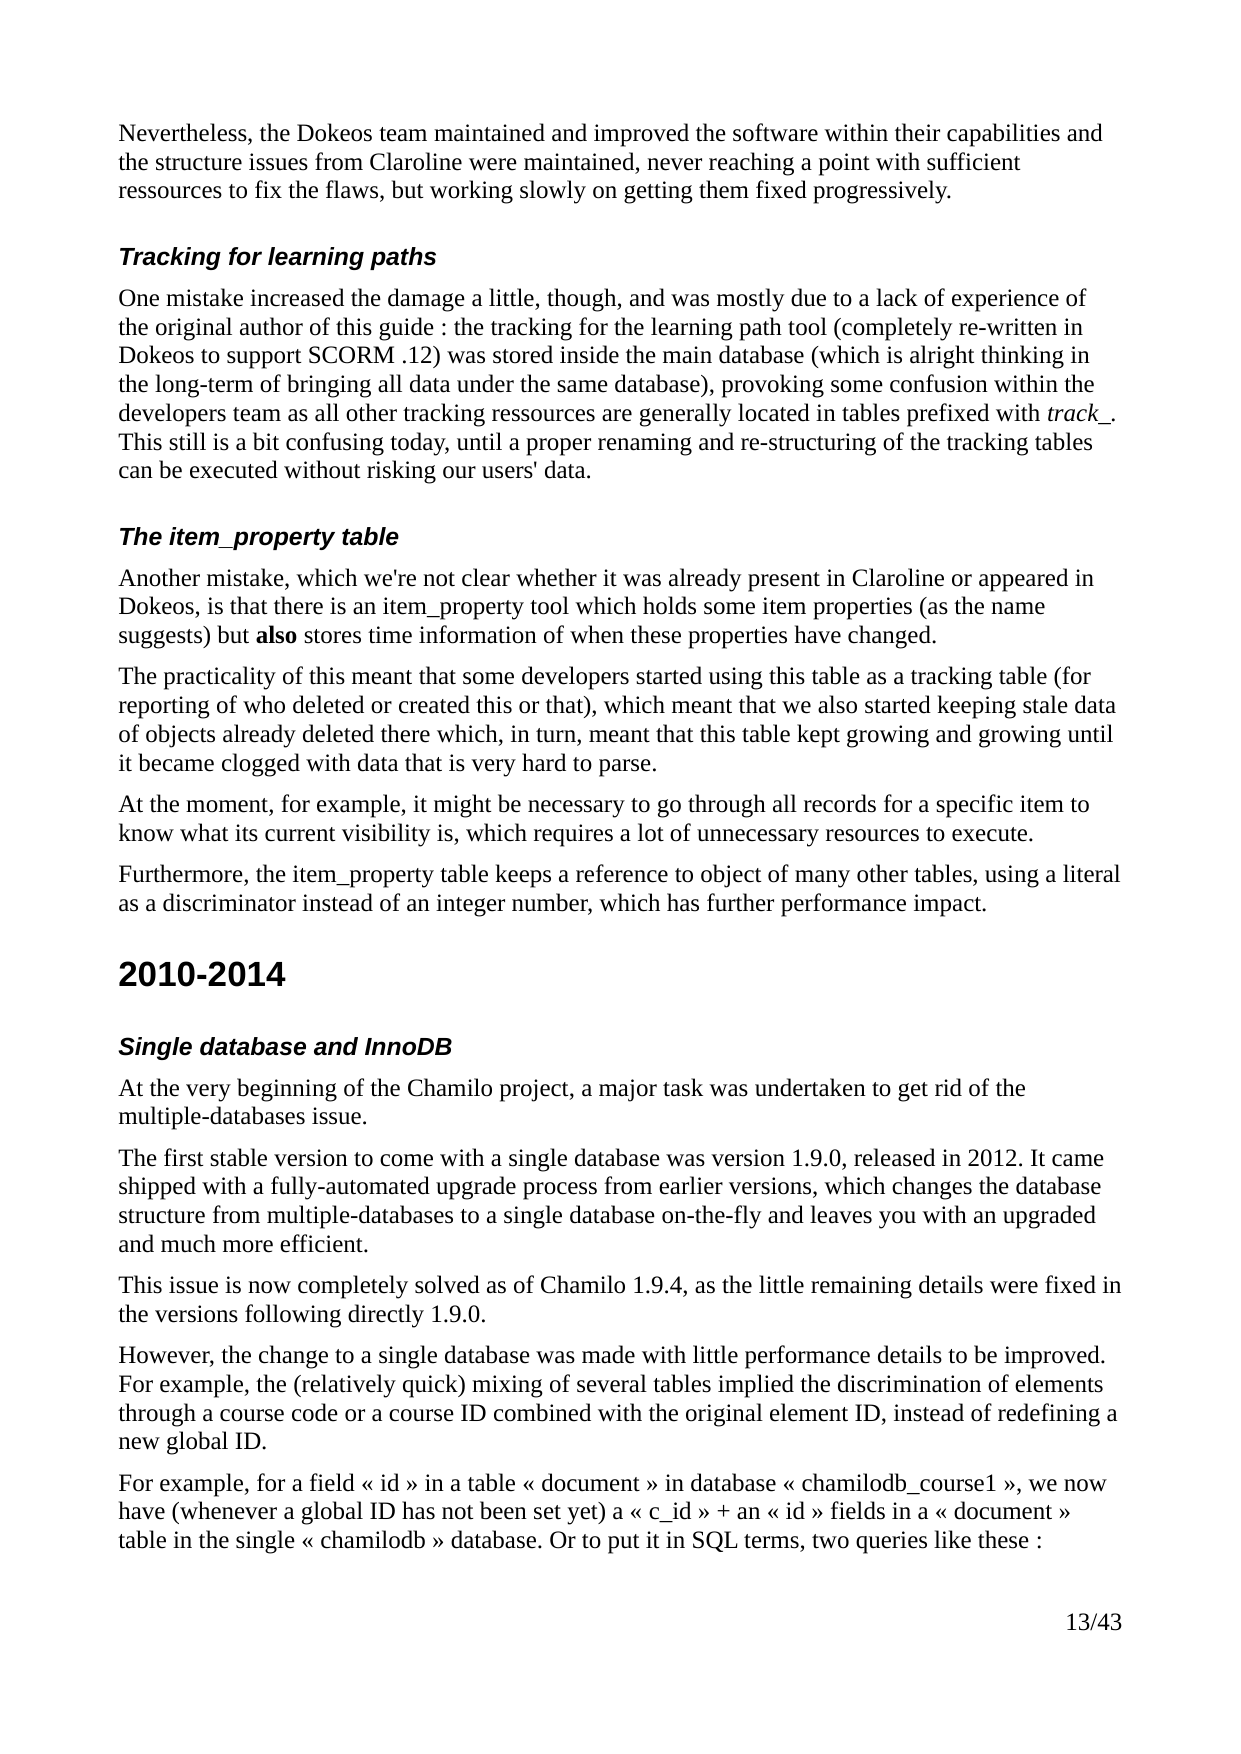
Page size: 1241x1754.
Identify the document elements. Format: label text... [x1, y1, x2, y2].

subtitle Tracking for learning paths [118, 242, 1122, 270]
text Another mistake, which we're not clear whether it was already present in Claroline or appeared in Dokeos, is that there is an item_property tool which holds some item properties (as the name suggests) but also stores time information of when these properties have changed. [118, 563, 1122, 649]
subtitle The item_property table [118, 522, 1122, 550]
text However, the change to a single database was made with little performance details to be improved. For example, the (relatively quick) mixing of several tables implied the discrimination of elements through a course code or a course ID combined with the original element ID, instead of redefining a new global ID. [118, 1340, 1122, 1455]
text Furthermore, the item_property table keeps a reference to object of many other tables, using a literal as a discriminator instead of an integer number, which has further performance impact. [118, 859, 1122, 916]
subtitle Single database and InnoDB [118, 1032, 1122, 1060]
text At the very beginning of the Chamilo project, a major task was undertaken to get rid of the multiple-databases issue. [118, 1073, 1122, 1130]
text At the moment, for example, it might be necessary to go through all records for a specific item to know what its current visibility is, which requires a lot of unnecessary resources to execute. [118, 789, 1122, 846]
text The first stable version to come with a single database was version 1.9.0, released in 2012. It came shipped with a fully-automated upgrade process from earlier versions, which changes the database structure from multiple-databases to a single database on-the-fly and leaves you with an upgraded and much more efficient. [118, 1143, 1122, 1258]
text The practicality of this meant that some developers started using this table as a tracking table (for reporting of who deleted or created this or that), which meant that we also started keeping stale data of objects already deleted there which, in turn, meant that this table kept growing and growing until it became clogged with data that is very hard to parse. [118, 661, 1122, 776]
text For example, for a field « id » in a table « document » in database « chamilodb_course1 », we now have (whenever a global ID has not been set yet) a « c_id » + an « id » fields in a « document » table in the single « chamilodb » database. Or to put it in SQL terms, two queries like these : [118, 1468, 1122, 1554]
subtitle 2010-2014 [118, 954, 1122, 994]
text One mistake increased the damage a little, though, and was mostly due to a lack of experience of the original author of this guide : the tracking for the learning path tool (completely re-written in Dokeos to support SCORM .12) was stored inside the main database (which is alright thinking in the long-term of bringing all data under the same database), provoking some confusion within the developers team as all other tracking ressources are generally located in tables prefixed with track_. This still is a bit confusing today, until a proper renaming and re-structuring of the tracking tables can be executed without risking our users' data. [118, 283, 1122, 484]
text This issue is now completely solved as of Chamilo 1.9.4, as the little remaining details were fixed in the versions following directly 1.9.0. [118, 1270, 1122, 1328]
text Nevertheless, the Dokeos team maintained and improved the software within their capabilities and the structure issues from Claroline were maintained, never reaching a point with sufficient ressources to fix the flaws, but working slowly on getting them fixed progressively. [118, 118, 1122, 204]
